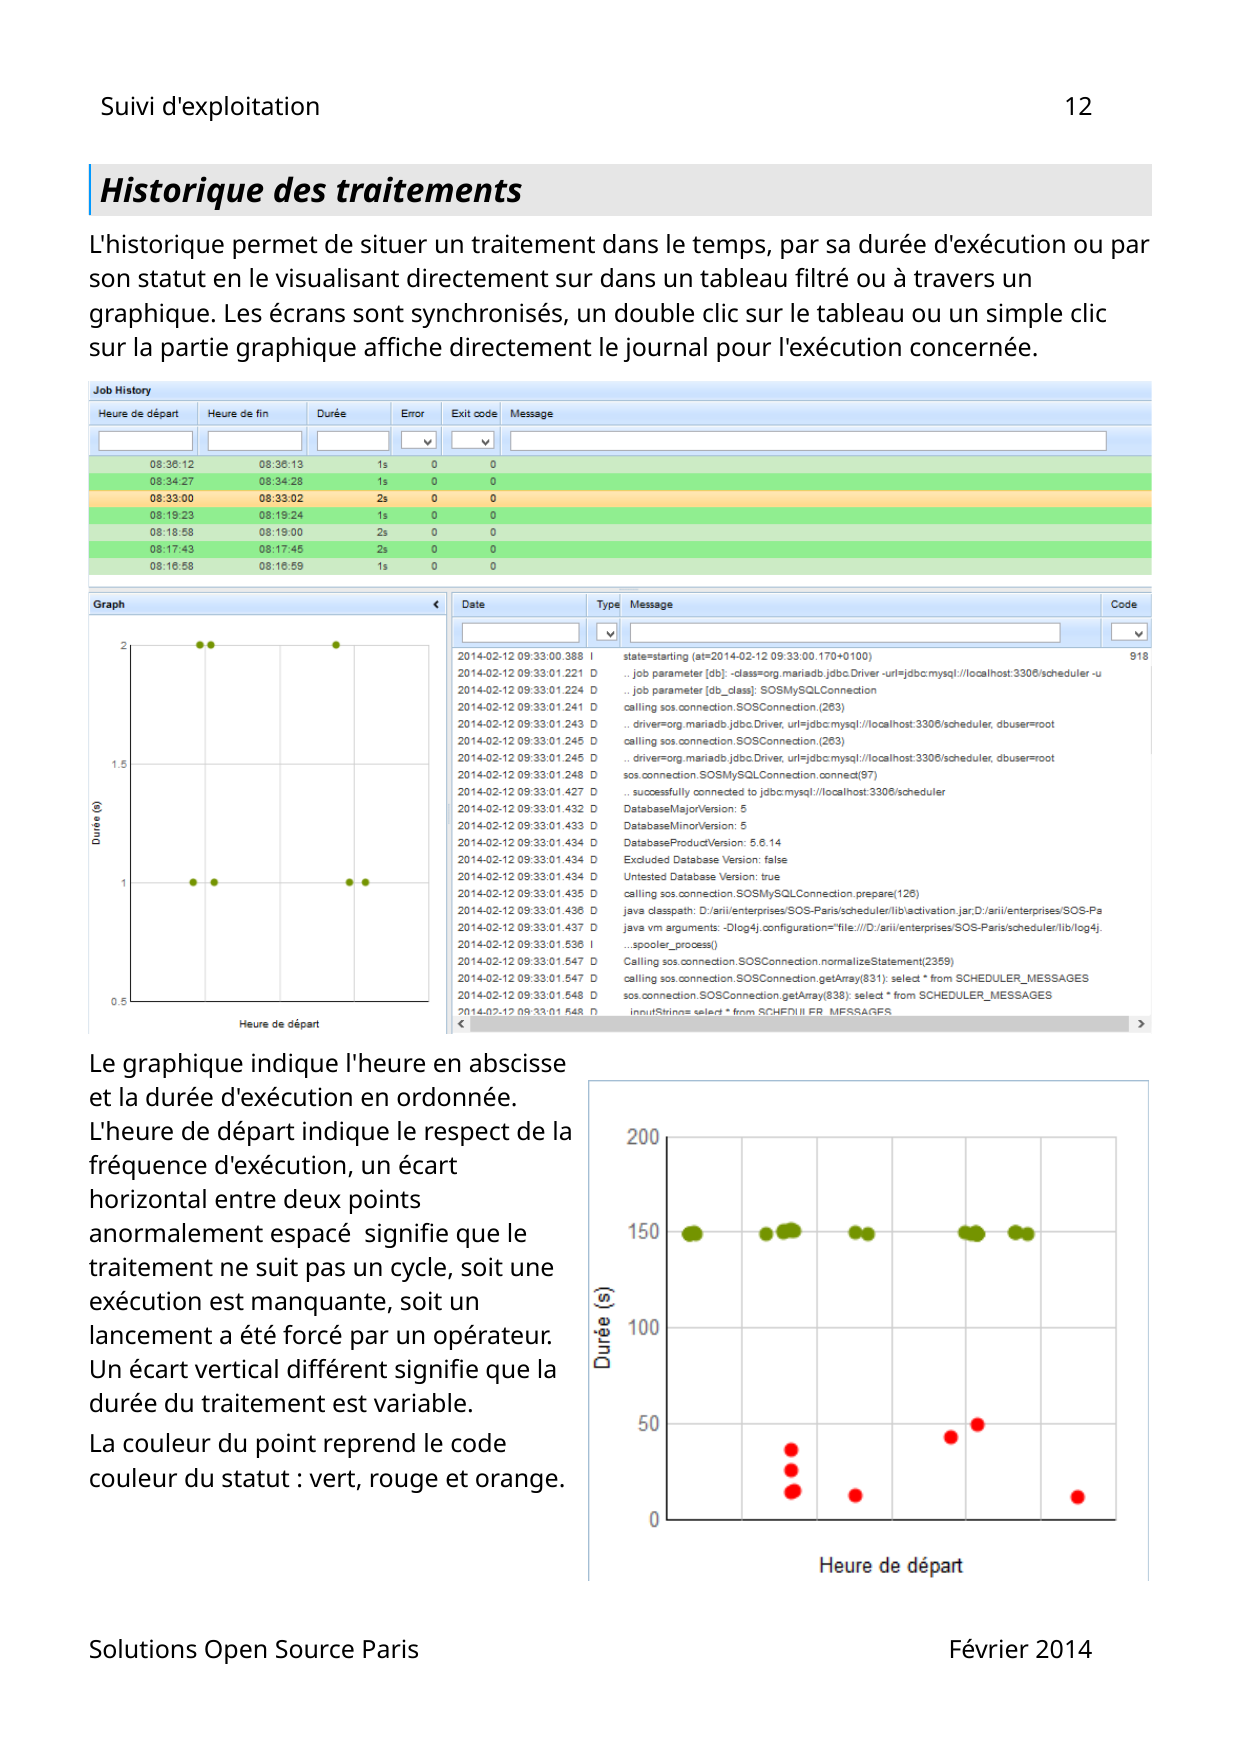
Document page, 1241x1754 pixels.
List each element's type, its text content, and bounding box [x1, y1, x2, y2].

subtitle Historique des traitements [91, 165, 1151, 215]
text L'historique permet de situer un traitement dans le temps, par sa durée d'exécution ou par son statut en le visualisant directement sur dans un tableau filtré ou à travers un graphique. Les écrans sont synchronisés, un double clic sur le tableau ou un simple clic sur la partie graphique affiche directement le journal pour l'exécution concernée. [88, 227, 1152, 363]
text Le graphique indique l'heure en abscisse et la durée d'exécution en ordonnée. L'heure de départ indique le respect de la fréquence d'exécution, un écart horizontal entre deux points anormalement espacé signifie que le traitement ne suit pas un cycle, soit une exécution est manquante, soit un lancement a été forcé par un opérateur. Un écart vertical différent signifie que la durée du traitement est variable. [88, 1034, 1152, 1420]
text [88, 369, 1152, 381]
text La couleur du point reprend le code couleur du statut : vert, rouge et orange. [88, 1426, 588, 1494]
